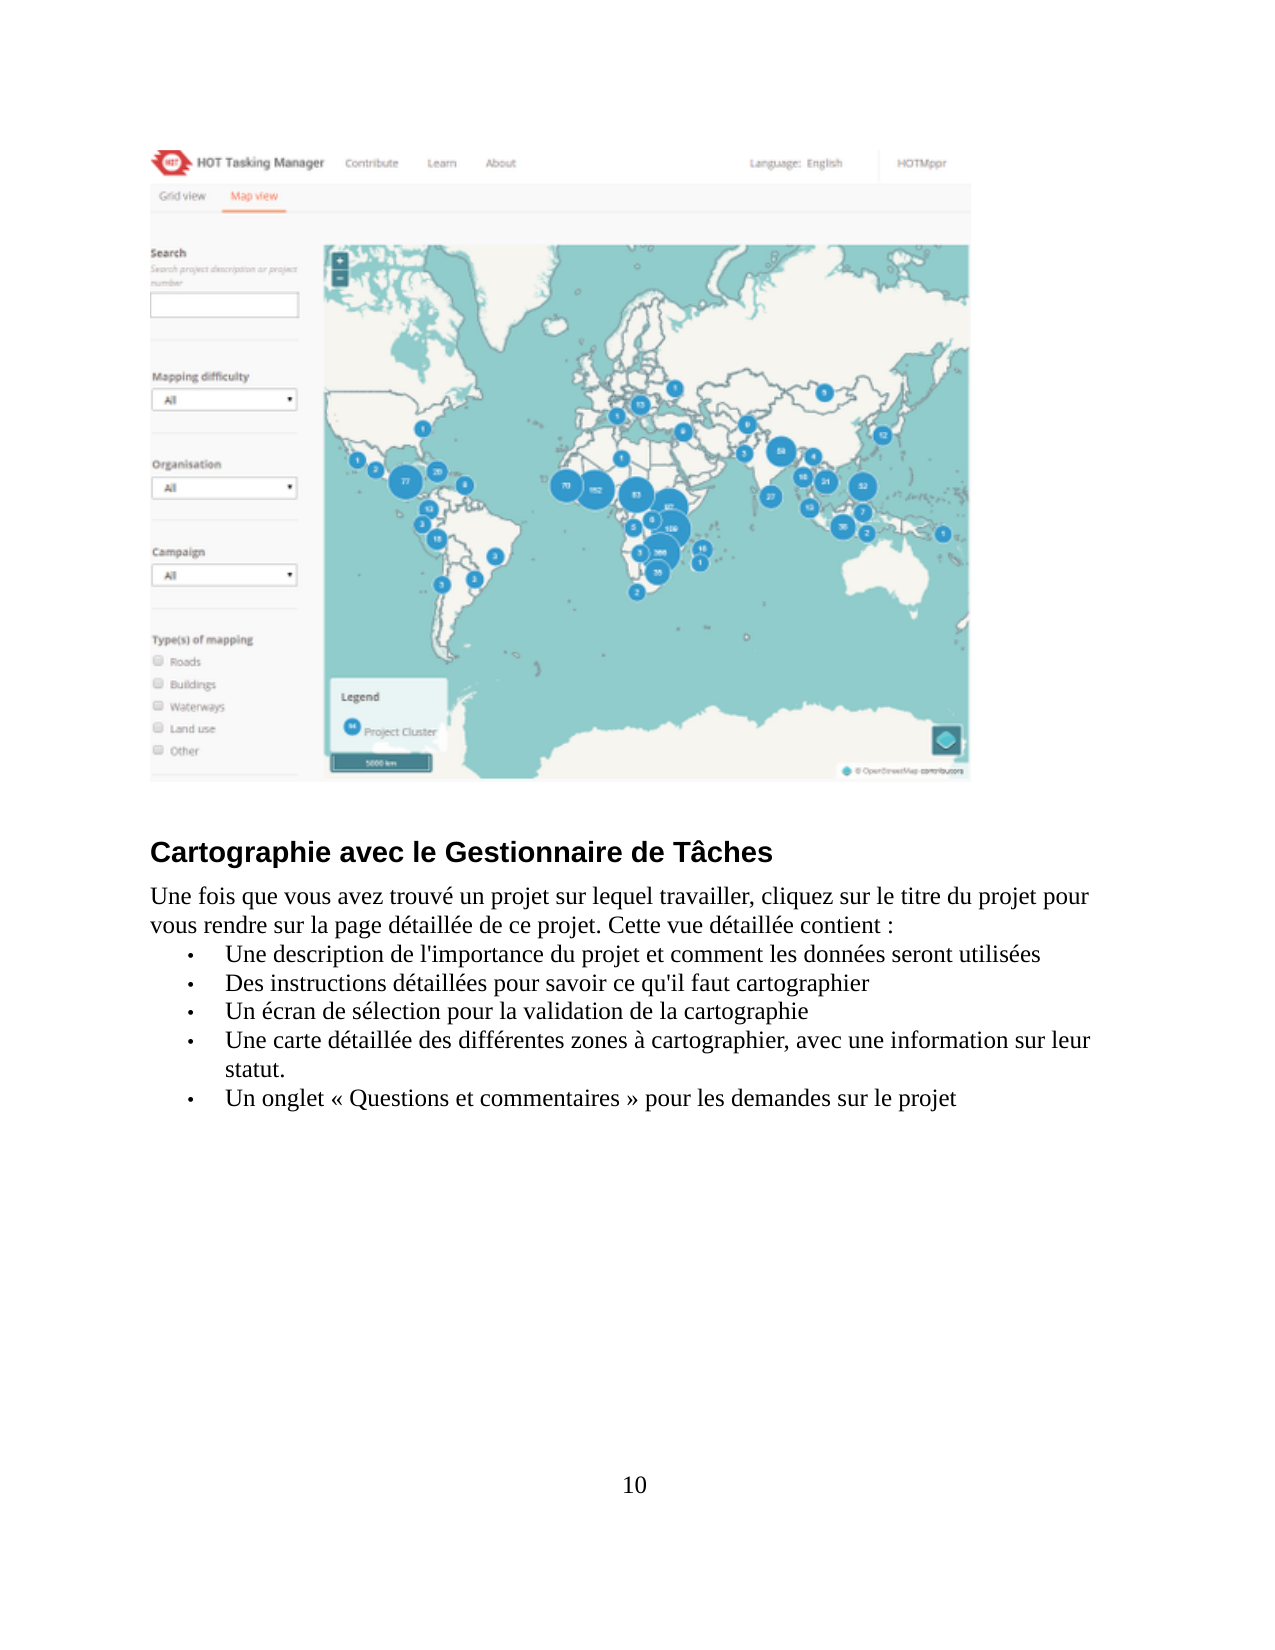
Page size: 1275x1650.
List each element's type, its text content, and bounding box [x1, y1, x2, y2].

list Une description de l'importance du projet et comment les données seront utilisées [187, 939, 1125, 968]
subtitle Cartographie avec le Gestionnaire de Tâches [150, 835, 1125, 869]
list Des instructions détaillées pour savoir ce qu'il faut cartographier [187, 968, 1125, 996]
list Une carte détaillée des différentes zones à cartographier, avec une information sur leur statut. [187, 1025, 1125, 1083]
list Un onglet « Questions et commentaires » pour les demandes sur le projet [187, 1083, 1125, 1111]
picture [150, 150, 972, 782]
list Un écran de sélection pour la validation de la cartographie [187, 996, 1125, 1025]
text Une fois que vous avez trouvé un projet sur lequel travailler, cliquez sur le titre du projet pour vous rendre sur la page détaillée de ce projet. Cette vue détaillée contient : [150, 881, 1125, 939]
